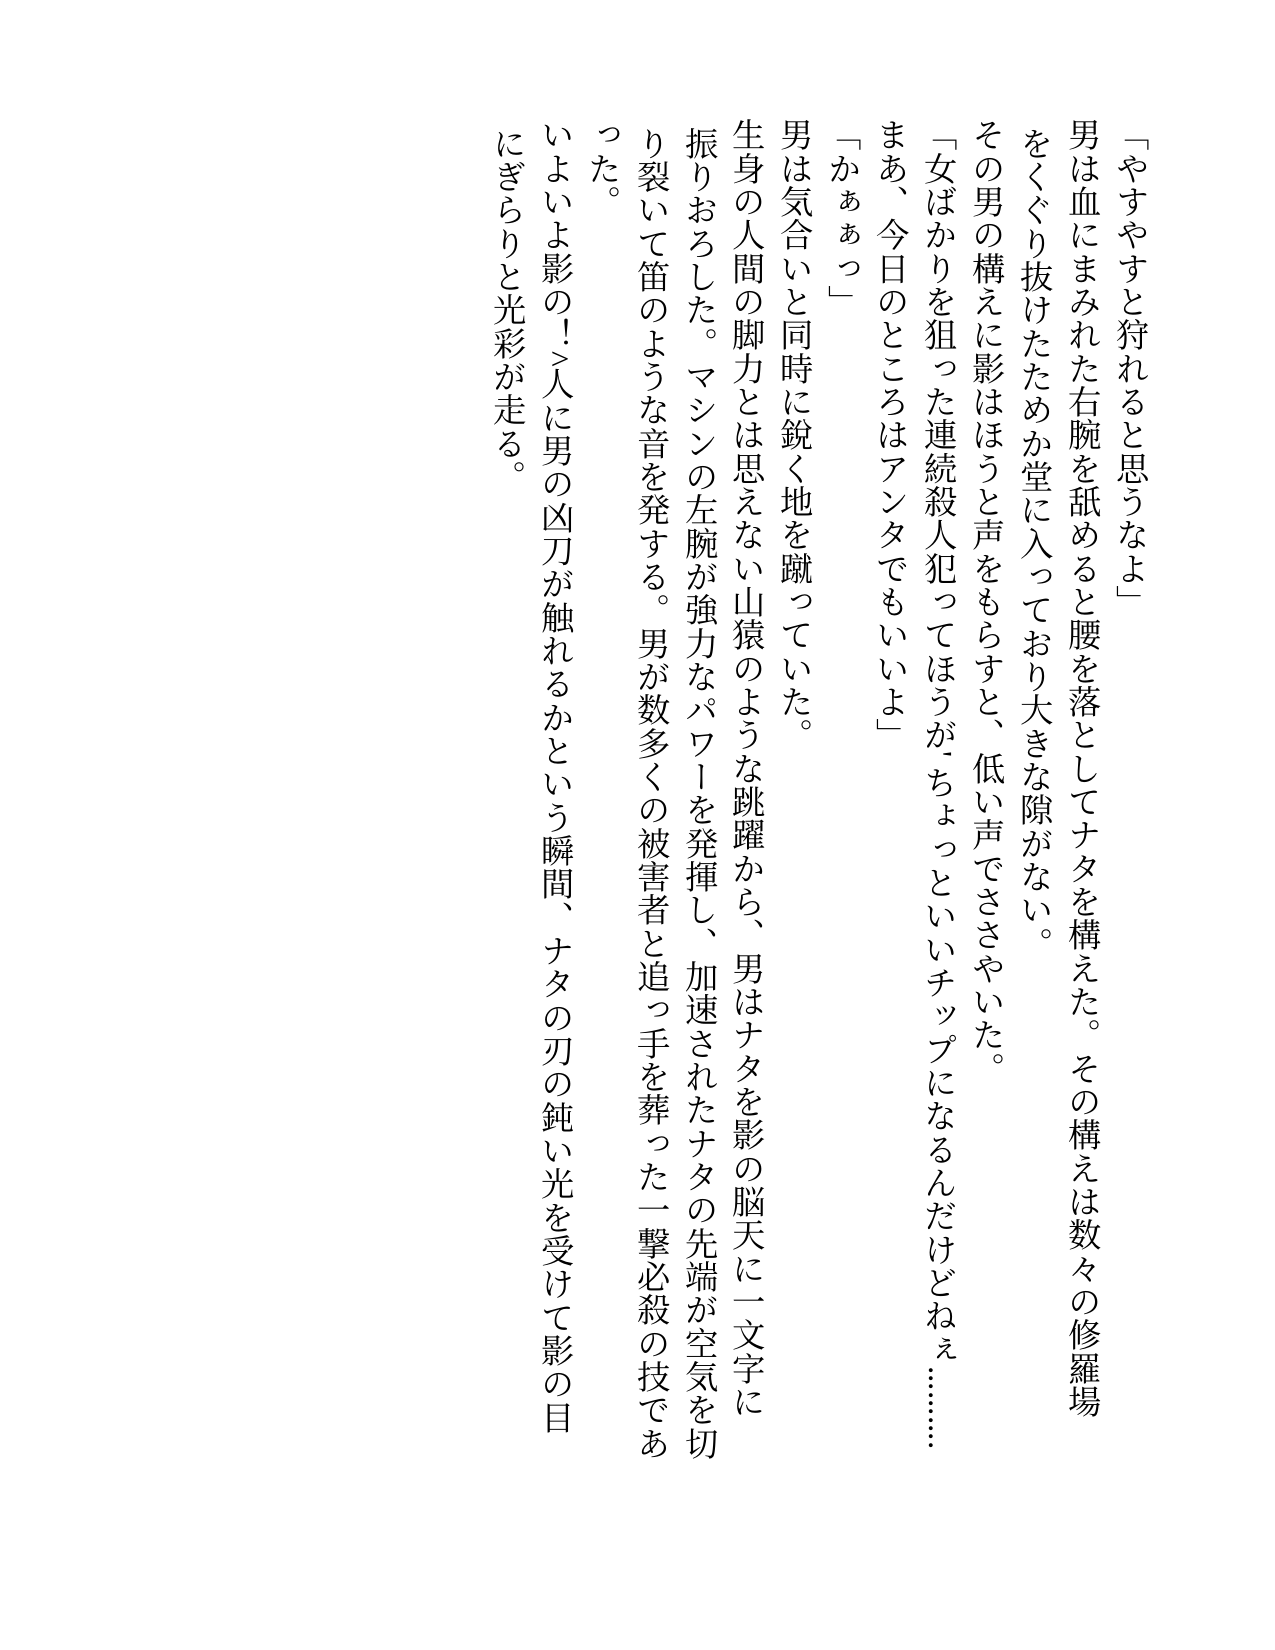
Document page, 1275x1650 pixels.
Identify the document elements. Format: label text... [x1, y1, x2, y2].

text った。 [582, 118, 630, 1532]
text をくぐり抜けたためか堂に入っており大きな隙がない。 [1013, 118, 1061, 1532]
text り裂いて笛のような音を発する。男が数多くの被害者と追っ手を葬った一撃必殺の技であ [630, 118, 678, 1532]
text 生身の人間の脚力とは思えない山猿のような跳躍から、男はナタを影の脳天に一文字に [726, 118, 773, 1532]
text まあ、今日のところはアンタでもいいよ」 [869, 118, 917, 1532]
text 「やすやすと狩れると思うなよ」 [1109, 118, 1157, 1532]
text 「女ばかりを狙った連続殺人犯ってほうが' ちょっといいチップになるんだけどねぇ.......... [917, 118, 965, 1532]
text いよいよ影の！^人に男の凶刀が触れるかという瞬間、ナタの刃の鈍い光を受けて影の目 [534, 118, 582, 1532]
text 男は血にまみれた右腕を舐めると腰を落としてナタを構えた。その構えは数々の修羅場 [1061, 118, 1109, 1532]
text にぎらりと光彩が走る。 [486, 118, 534, 1532]
text 振りおろした。マシンの左腕が強力なパワーを発揮し、加速されたナタの先端が空気を切 [678, 118, 726, 1532]
text その男の構えに影はほうと声をもらすと、低い声でささやいた。 [965, 118, 1013, 1532]
text 男は気合いと同時に銳く地を蹴っていた。 [773, 118, 821, 1532]
text 「かぁぁっ」 [821, 118, 869, 1532]
